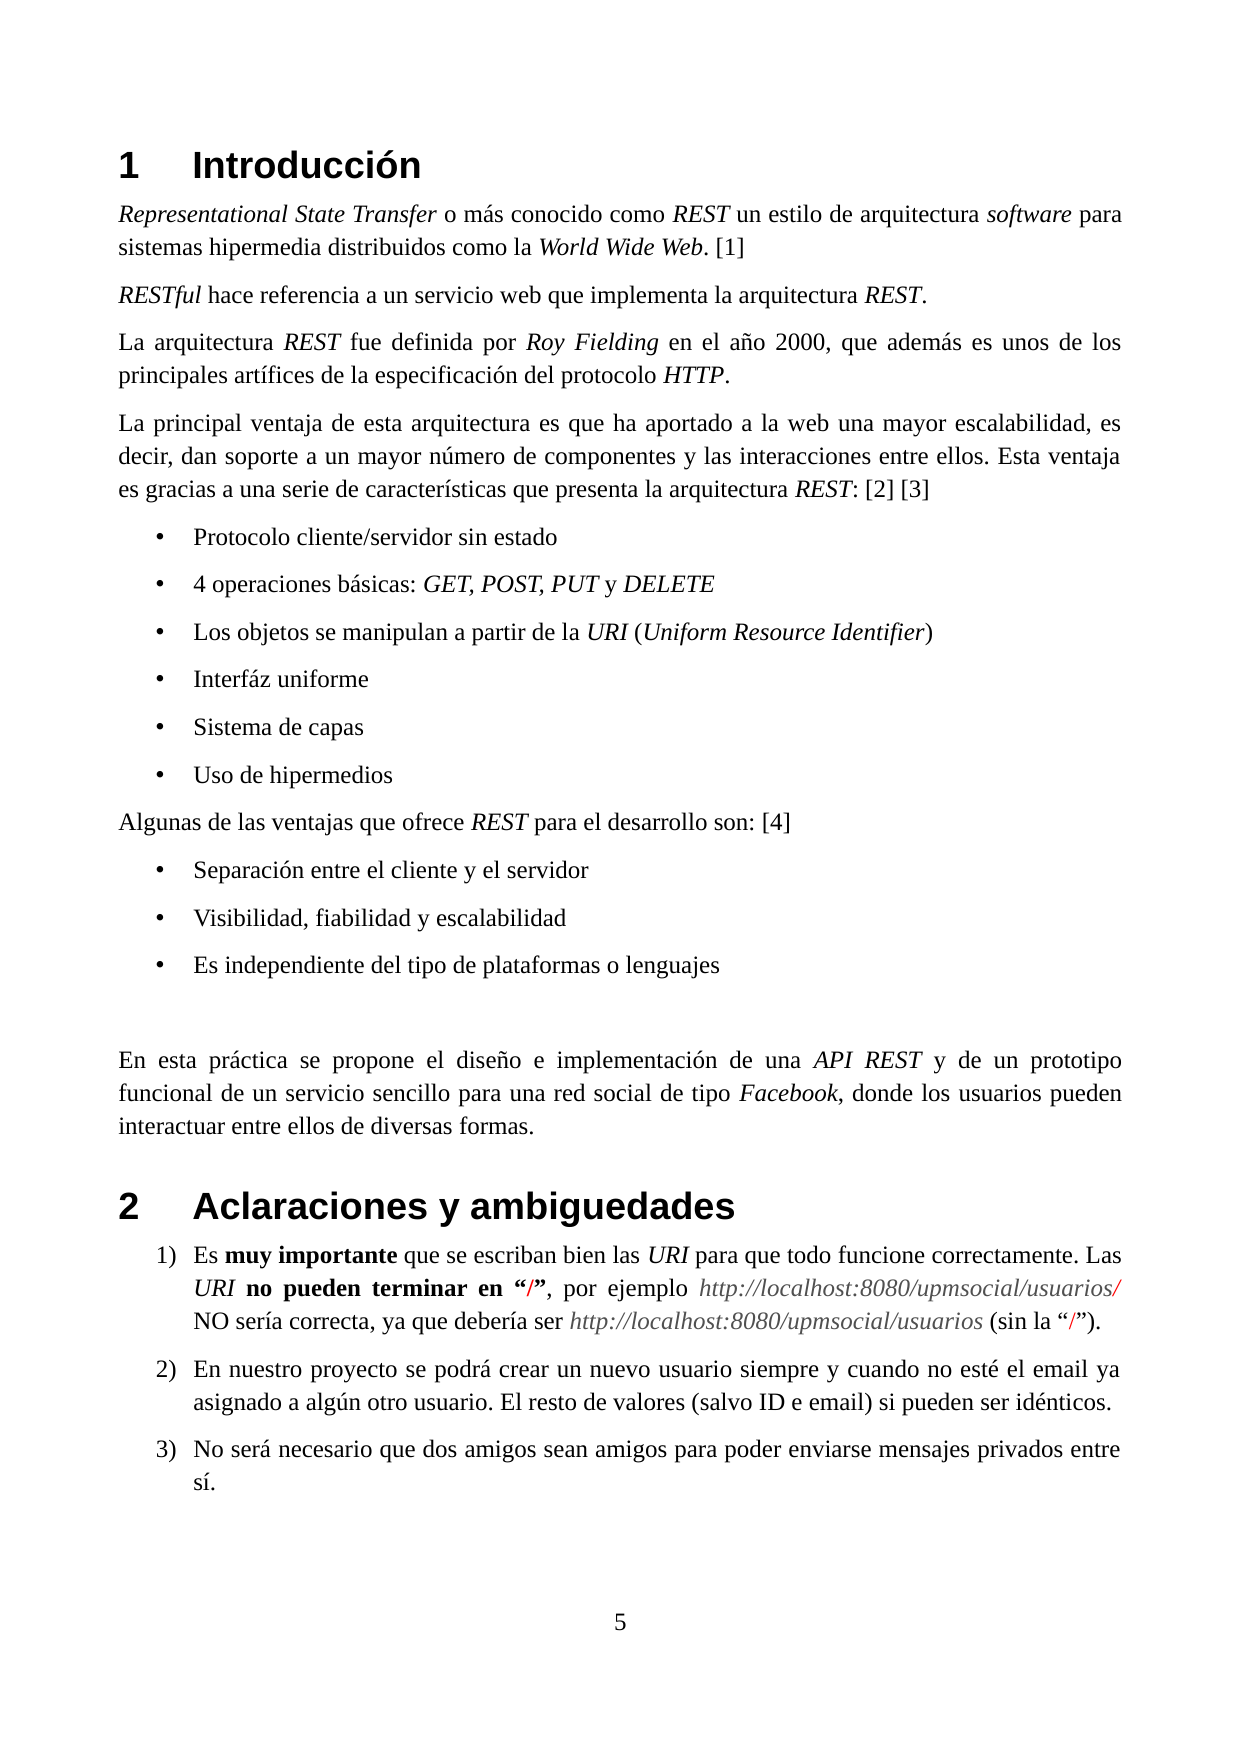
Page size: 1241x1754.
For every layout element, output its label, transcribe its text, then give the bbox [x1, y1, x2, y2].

list No será necesario que dos amigos sean amigos para poder enviarse mensajes privados entre sí. [156, 1434, 1122, 1496]
text En esta práctica se propone el diseño e implementación de una API REST y de un prototipo funcional de un servicio sencillo para una red social de tipo Facebook, donde los usuarios pueden interactuar entre ellos de diversas formas. [118, 1045, 1122, 1140]
text RESTful hace referencia a un servicio web que implementa la arquitectura REST. [118, 280, 1122, 309]
list 4 operaciones básicas: GET, POST, PUT y DELETE [156, 569, 1122, 598]
list Visibilidad, fiabilidad y escalabilidad [156, 903, 1122, 931]
text La principal ventaja de esta arquitectura es que ha aportado a la web una mayor escalabilidad, es decir, dan soporte a un mayor número de componentes y las interacciones entre ellos. Esta ventaja es gracias a una serie de características que presenta la arquitectura REST: [2] [3] [118, 408, 1122, 503]
text Algunas de las ventajas que ofrece REST para el desarrollo son: [4] [118, 807, 1122, 836]
list Uso de hipermedios [156, 760, 1122, 788]
list Separación entre el cliente y el servidor [156, 855, 1122, 884]
subtitle Aclaraciones y ambiguedades [118, 1184, 1122, 1228]
list Es muy importante que se escriban bien las URI para que todo funcione correctamente. Las URI no pueden terminar en “/”, por ejemplo http://localhost:8080/upmsocial/usuarios/ NO sería correcta, ya que debería ser http://localhost:8080/upmsocial/usuarios (sin la “/”). [156, 1240, 1122, 1335]
list Sistema de capas [156, 712, 1122, 741]
list Los objetos se manipulan a partir de la URI (Uniform Resource Identifier) [156, 617, 1122, 646]
text La arquitectura REST fue definida por Roy Fielding en el año 2000, que además es unos de los principales artífices de la especificación del protocolo HTTP. [118, 327, 1122, 389]
list Es independiente del tipo de plataformas o lenguajes [156, 950, 1122, 979]
list Protocolo cliente/servidor sin estado [156, 522, 1122, 551]
subtitle Introducción [118, 143, 1122, 187]
list En nuestro proyecto se podrá crear un nuevo usuario siempre y cuando no esté el email ya asignado a algún otro usuario. El resto de valores (salvo ID e email) si pueden ser idénticos. [156, 1354, 1122, 1416]
text Representational State Transfer o más conocido como REST un estilo de arquitectura software para sistemas hipermedia distribuidos como la World Wide Web. [1] [118, 199, 1122, 261]
list Interfáz uniforme [156, 664, 1122, 693]
